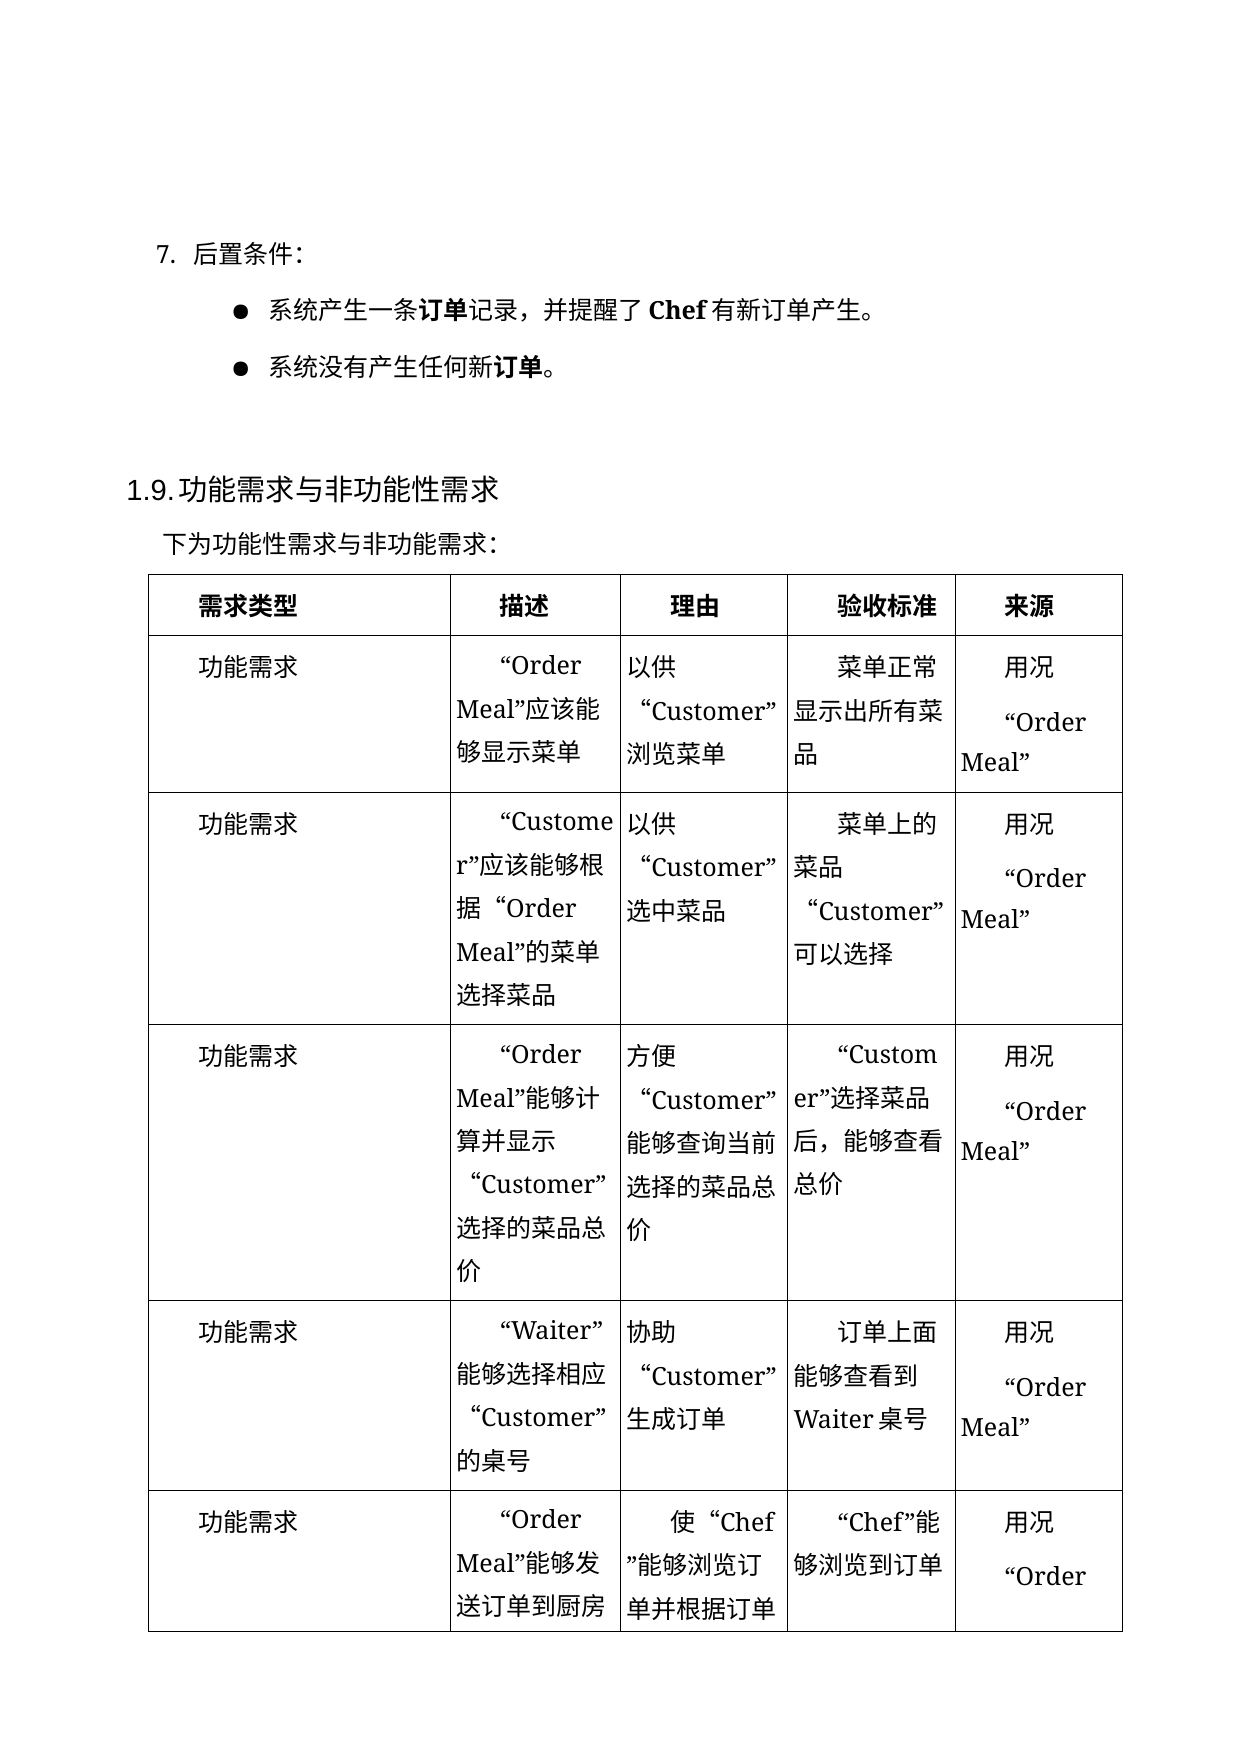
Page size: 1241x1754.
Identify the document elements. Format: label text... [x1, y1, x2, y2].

list 系统没有产生任何新订单。 [231, 347, 1122, 383]
table_cell 以供“Customer”浏览菜单 [621, 636, 787, 791]
table_cell 菜单上的菜品“Customer”可以选择 [788, 793, 955, 1024]
table_cell 功能需求 [149, 1025, 450, 1300]
table_cell “Customer”选择菜品后，能够查看总价 [788, 1025, 955, 1300]
table_cell “Order Meal”能够计算并显示“Customer”选择的菜品总价 [451, 1025, 620, 1300]
table_cell 使“Chef”能够浏览订单并根据订单 [621, 1491, 787, 1631]
table_cell “Waiter”能够选择相应“Customer”的桌号 [451, 1301, 620, 1489]
table_header 验收标准 [788, 575, 955, 635]
table_cell 功能需求 [149, 1491, 450, 1631]
table_cell 功能需求 [149, 1301, 450, 1489]
table_cell 用况 “Order [956, 1491, 1122, 1631]
table_cell 协助“Customer”生成订单 [621, 1301, 787, 1489]
table_cell 方便“Customer”能够查询当前选择的菜品总价 [621, 1025, 787, 1300]
table_cell 以供“Customer”选中菜品 [621, 793, 787, 1024]
table_cell 用况 “Order Meal” [956, 1025, 1122, 1300]
text 下为功能性需求与非功能需求： [118, 524, 1122, 560]
table_cell “Order Meal”应该能够显示菜单 [451, 636, 620, 791]
table_header 需求类型 [149, 575, 450, 635]
table_cell 用况 “Order Meal” [956, 1301, 1122, 1489]
table_cell 用况 “Order Meal” [956, 793, 1122, 1024]
table_header 理由 [621, 575, 787, 635]
list 后置条件： [156, 234, 1122, 271]
table_cell 功能需求 [149, 793, 450, 1024]
subtitle 功能需求与非功能性需求 [118, 467, 1122, 509]
table_cell “Order Meal”能够发送订单到厨房 [451, 1491, 620, 1631]
table_header 描述 [451, 575, 620, 635]
table_header 来源 [956, 575, 1122, 635]
table_cell 菜单正常显示出所有菜品 [788, 636, 955, 791]
table_cell 订单上面能够查看到Waiter桌号 [788, 1301, 955, 1489]
table_cell 功能需求 [149, 636, 450, 791]
table_cell “Chef”能够浏览到订单 [788, 1491, 955, 1631]
table_cell “Customer”应该能够根据“Order Meal”的菜单选择菜品 [451, 793, 620, 1024]
table_cell 用况 “Order Meal” [956, 636, 1122, 791]
list 系统产生一条订单记录，并提醒了Chef有新订单产生。 [231, 291, 1122, 327]
